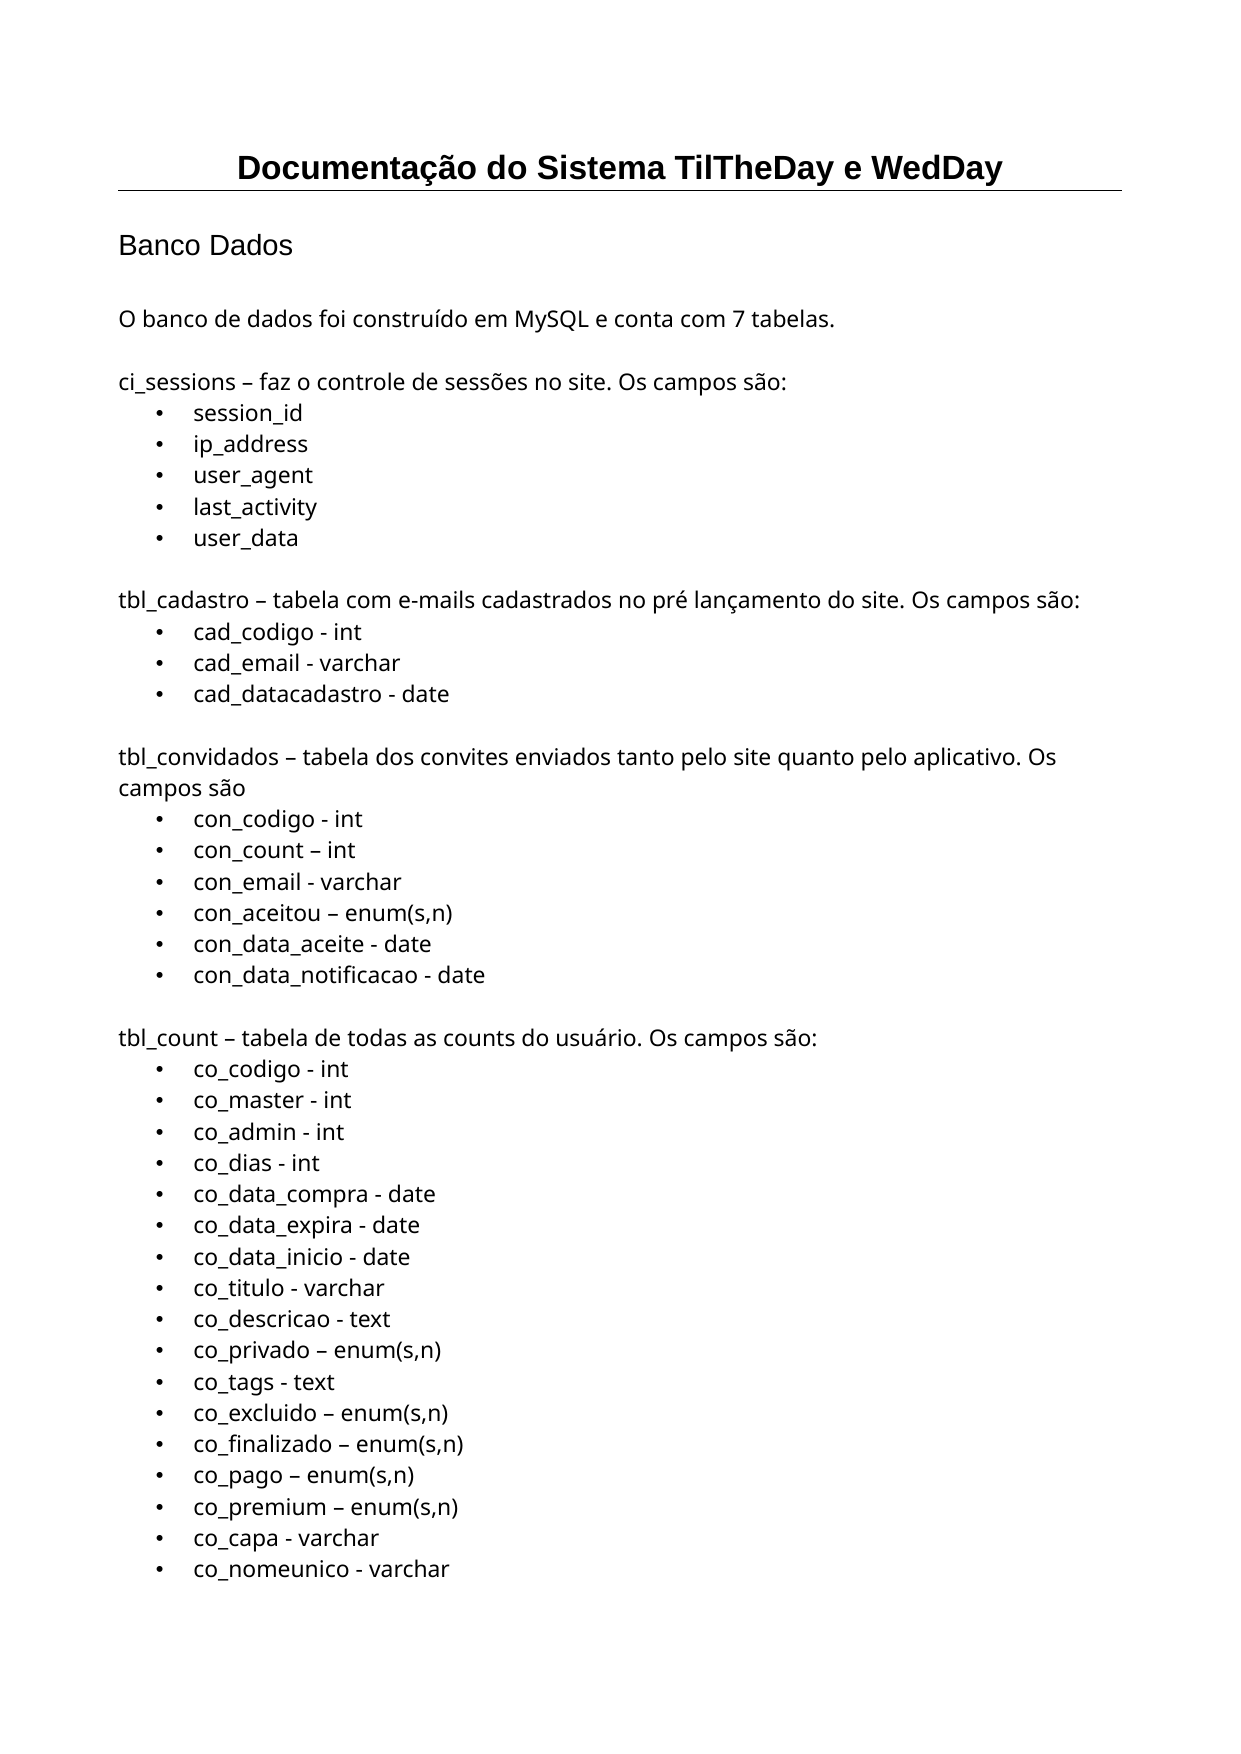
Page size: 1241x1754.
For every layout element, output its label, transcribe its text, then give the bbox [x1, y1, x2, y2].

list con_email - varchar [156, 865, 1122, 897]
list co_capa - varchar [156, 1522, 1122, 1553]
list co_dias - int [156, 1147, 1122, 1178]
list co_data_inicio - date [156, 1240, 1122, 1272]
list co_codigo - int [156, 1053, 1122, 1084]
list con_codigo - int [156, 803, 1122, 834]
text ci_sessions – faz o controle de sessões no site. Os campos são: [118, 365, 1122, 397]
list user_agent [156, 459, 1122, 490]
list co_tags - text [156, 1365, 1122, 1397]
list co_excluido – enum(s,n) [156, 1397, 1122, 1428]
text tbl_convidados – tabela dos convites enviados tanto pelo site quanto pelo aplicativo. Os campos são [118, 740, 1122, 803]
list co_privado – enum(s,n) [156, 1334, 1122, 1365]
text O banco de dados foi construído em MySQL e conta com 7 tabelas. [118, 303, 1122, 334]
list user_data [156, 522, 1122, 553]
list co_pago – enum(s,n) [156, 1459, 1122, 1490]
list cad_email - varchar [156, 647, 1122, 678]
list co_master - int [156, 1084, 1122, 1115]
list co_nomeunico - varchar [156, 1553, 1122, 1584]
text tbl_count – tabela de todas as counts do usuário. Os campos são: [118, 1022, 1122, 1053]
list co_descricao - text [156, 1303, 1122, 1334]
list con_data_aceite - date [156, 928, 1122, 959]
list cad_datacadastro - date [156, 678, 1122, 709]
subtitle Banco Dados [118, 228, 1122, 262]
list co_premium – enum(s,n) [156, 1490, 1122, 1522]
subtitle Documentação do Sistema TilTheDay e WedDay [118, 143, 1122, 190]
list con_count – int [156, 834, 1122, 865]
list co_data_expira - date [156, 1209, 1122, 1240]
text tbl_cadastro – tabela com e-mails cadastrados no pré lançamento do site. Os campos são: [118, 584, 1122, 615]
list co_titulo - varchar [156, 1272, 1122, 1303]
list session_id [156, 397, 1122, 428]
list con_data_notificacao - date [156, 959, 1122, 990]
list con_aceitou – enum(s,n) [156, 897, 1122, 928]
list co_admin - int [156, 1115, 1122, 1147]
list last_activity [156, 490, 1122, 522]
list co_finalizado – enum(s,n) [156, 1428, 1122, 1459]
list ip_address [156, 428, 1122, 459]
list cad_codigo - int [156, 615, 1122, 647]
list co_data_compra - date [156, 1178, 1122, 1209]
